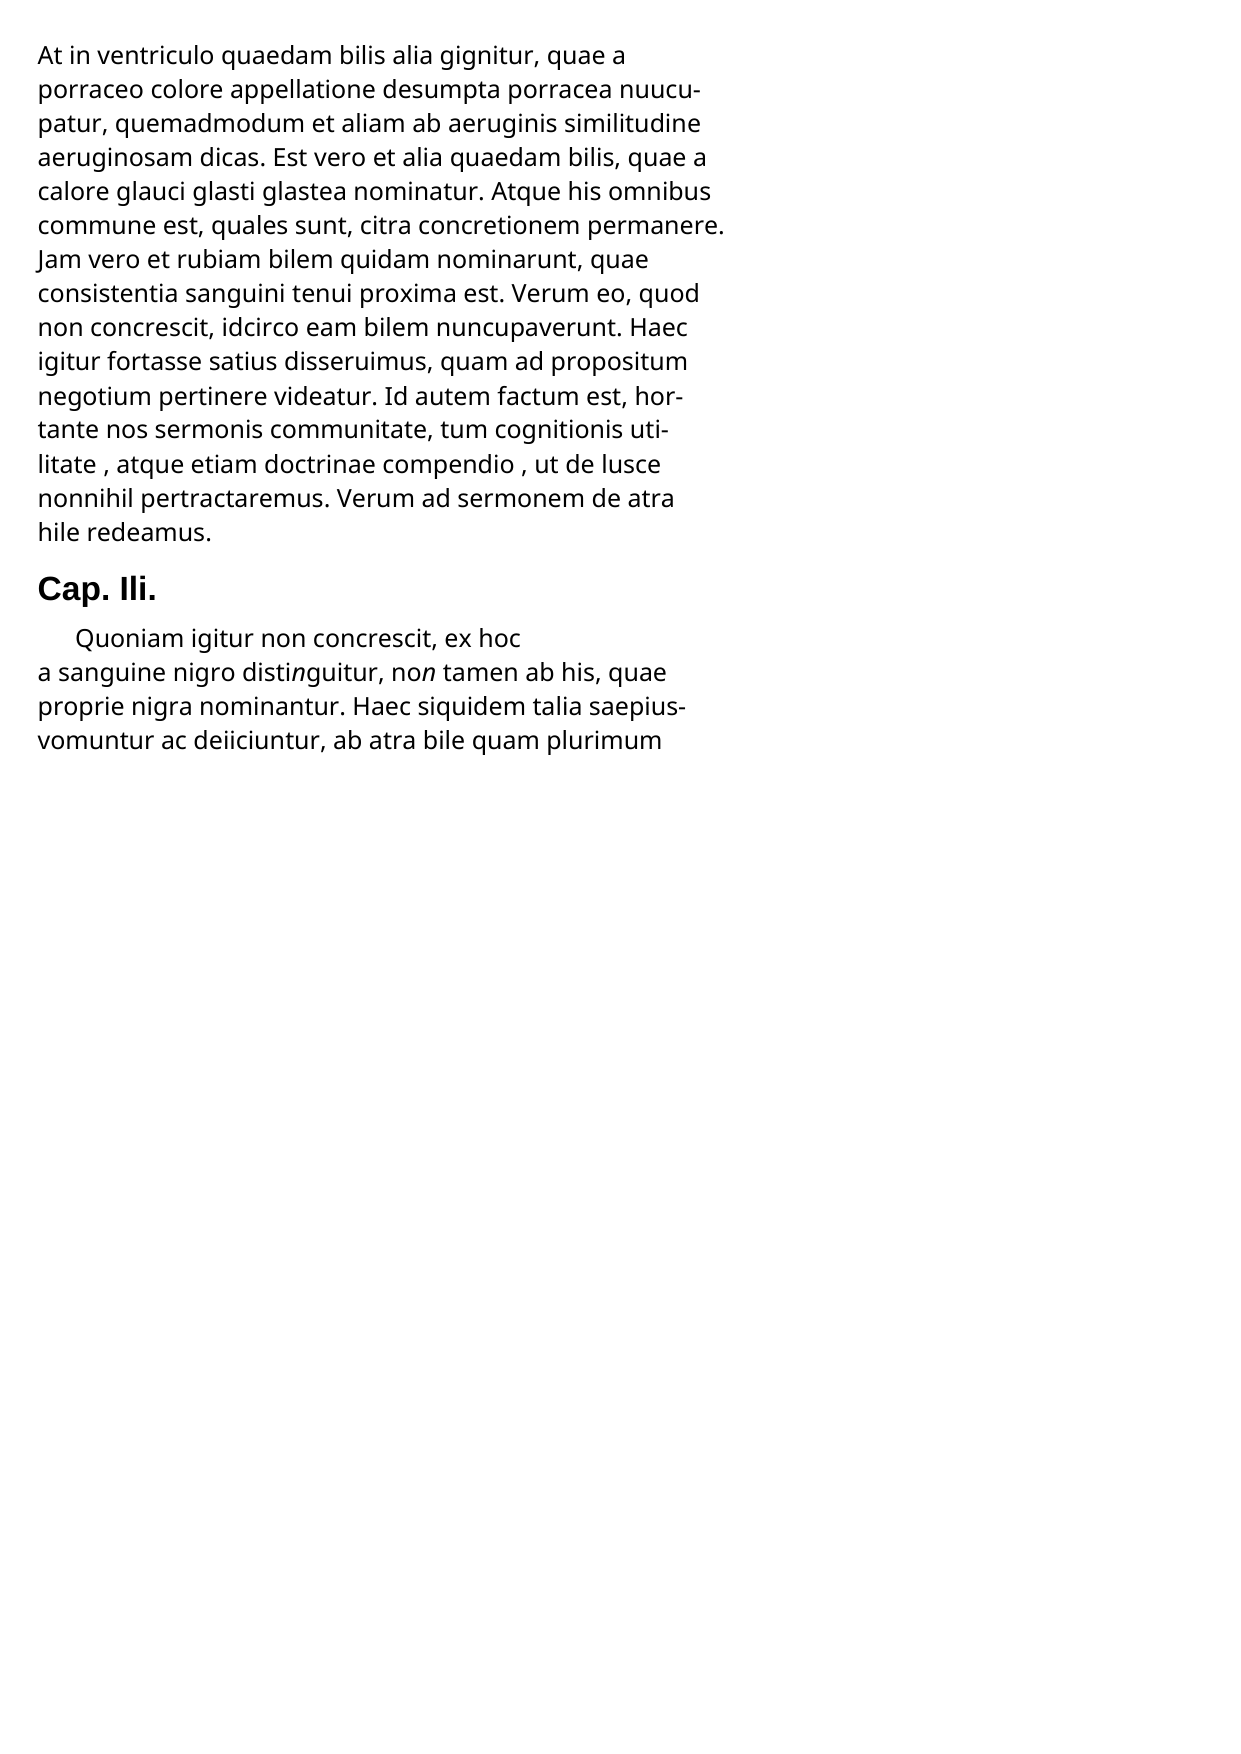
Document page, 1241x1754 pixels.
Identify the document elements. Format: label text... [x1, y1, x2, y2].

text Quoniam igitur non concrescit, ex hoc a sanguine nigro distinguitur, non tamen ab his, quae proprie nigra nominantur. Haec siquidem talia saepius- vomuntur ac deiiciuntur, ab atra bile quam plurimum [37, 620, 1203, 757]
text At in ventriculo quaedam bilis alia gignitur, quae a porraceo colore appellatione desumpta porracea nuucu- patur, quemadmodum et aliam ab aeruginis similitudine aeruginosam dicas. Est vero et alia quaedam bilis, quae a calore glauci glasti glastea nominatur. Atque his omnibus commune est, quales sunt, citra concretionem permanere. Jam vero et rubiam bilem quidam nominarunt, quae consistentia sanguini tenui proxima est. Verum eo, quod non concrescit, idcirco eam bilem nuncupaverunt. Haec igitur fortasse satius disseruimus, quam ad propositum negotium pertinere videatur. Id autem factum est, hor- tante nos sermonis communitate, tum cognitionis uti- litate , atque etiam doctrinae compendio , ut de lusce nonnihil pertractaremus. Verum ad sermonem de atra hile redeamus. [37, 37, 1203, 548]
subtitle Cap. Ili. [37, 569, 1203, 608]
